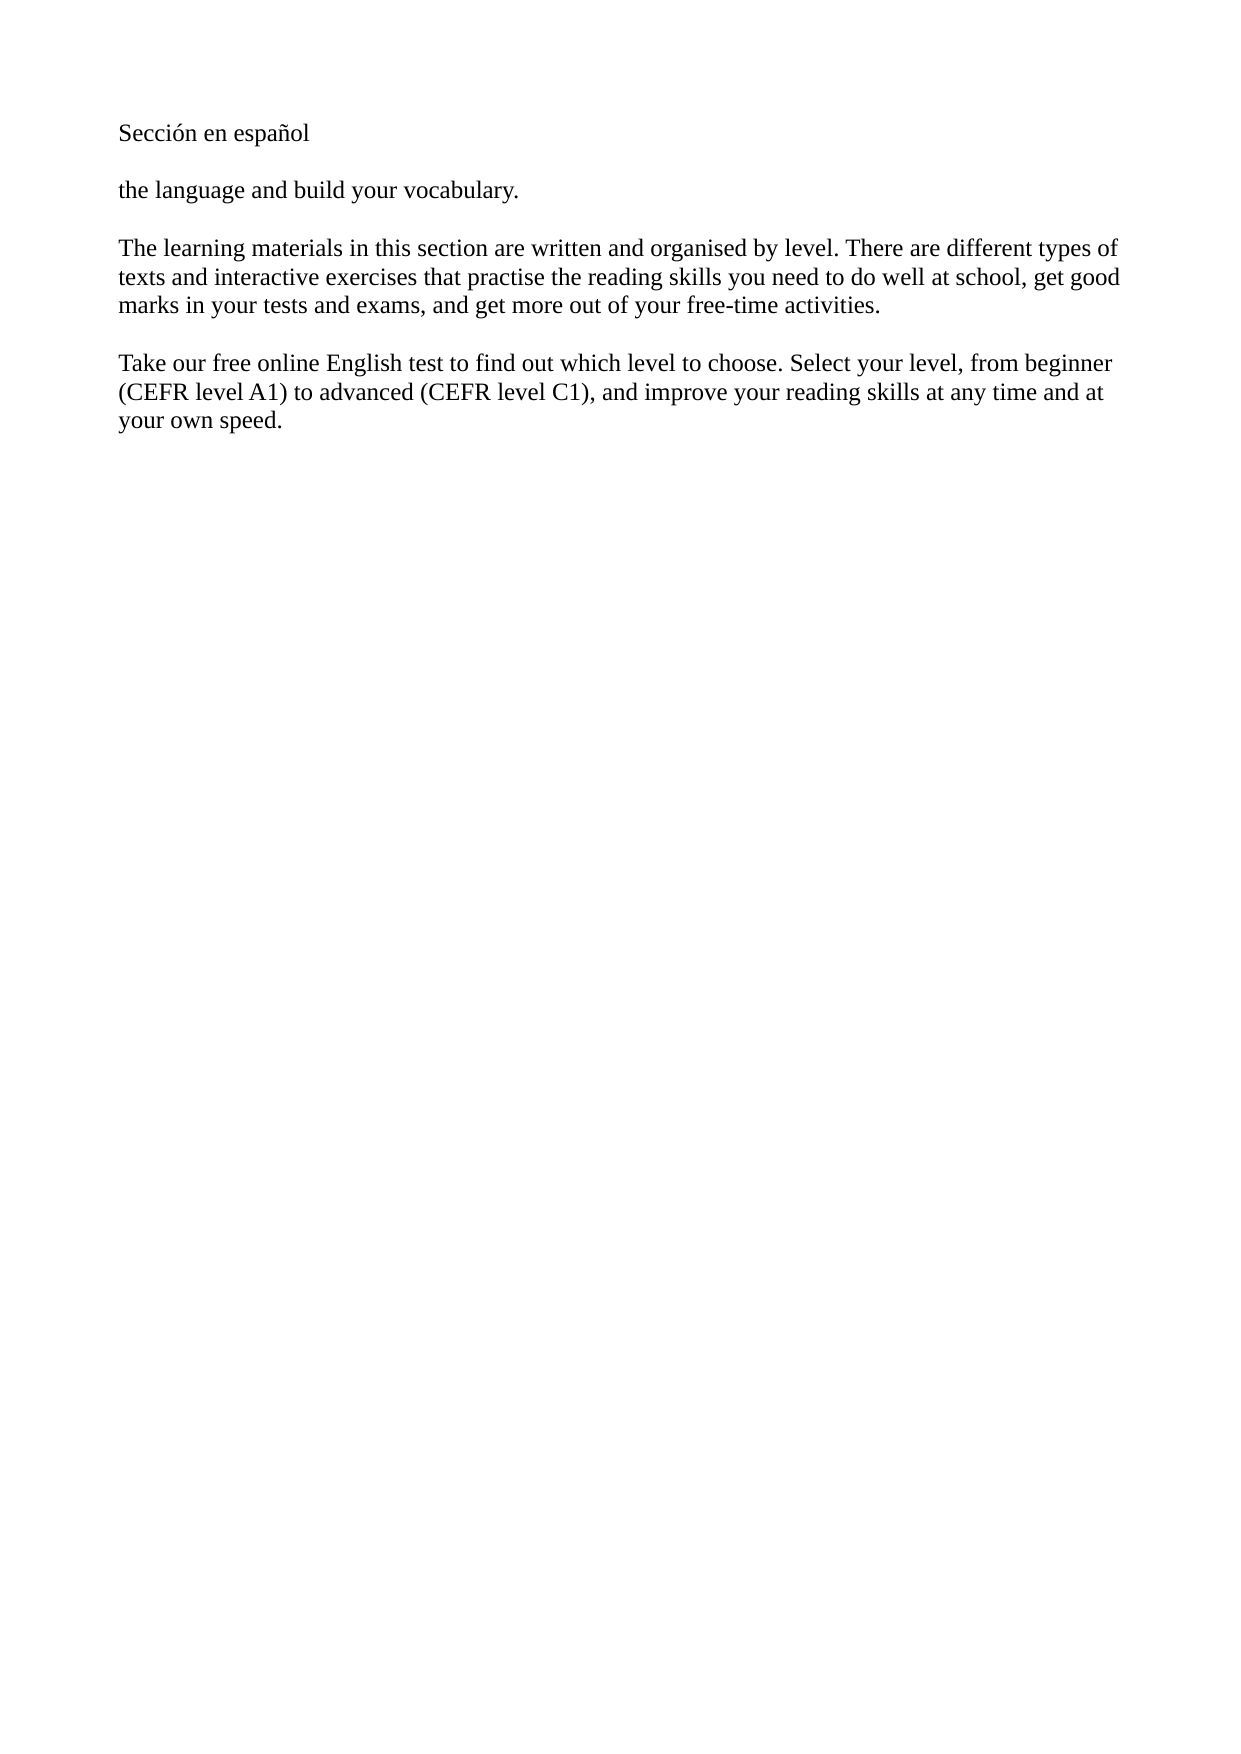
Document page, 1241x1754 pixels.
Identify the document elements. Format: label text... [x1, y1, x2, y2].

text the language and build your vocabulary. The learning materials in this section are written and organised by level. There are different types of texts and interactive exercises that practise the reading skills you need to do well at school, get good marks in your tests and exams, and get more out of your free-time activities. Take our free online English test to find out which level to choose. Select your level, from beginner (CEFR level A1) to advanced (CEFR level C1), and improve your reading skills at any time and at your own speed. [118, 176, 1122, 434]
text Sección en español [118, 118, 1122, 147]
